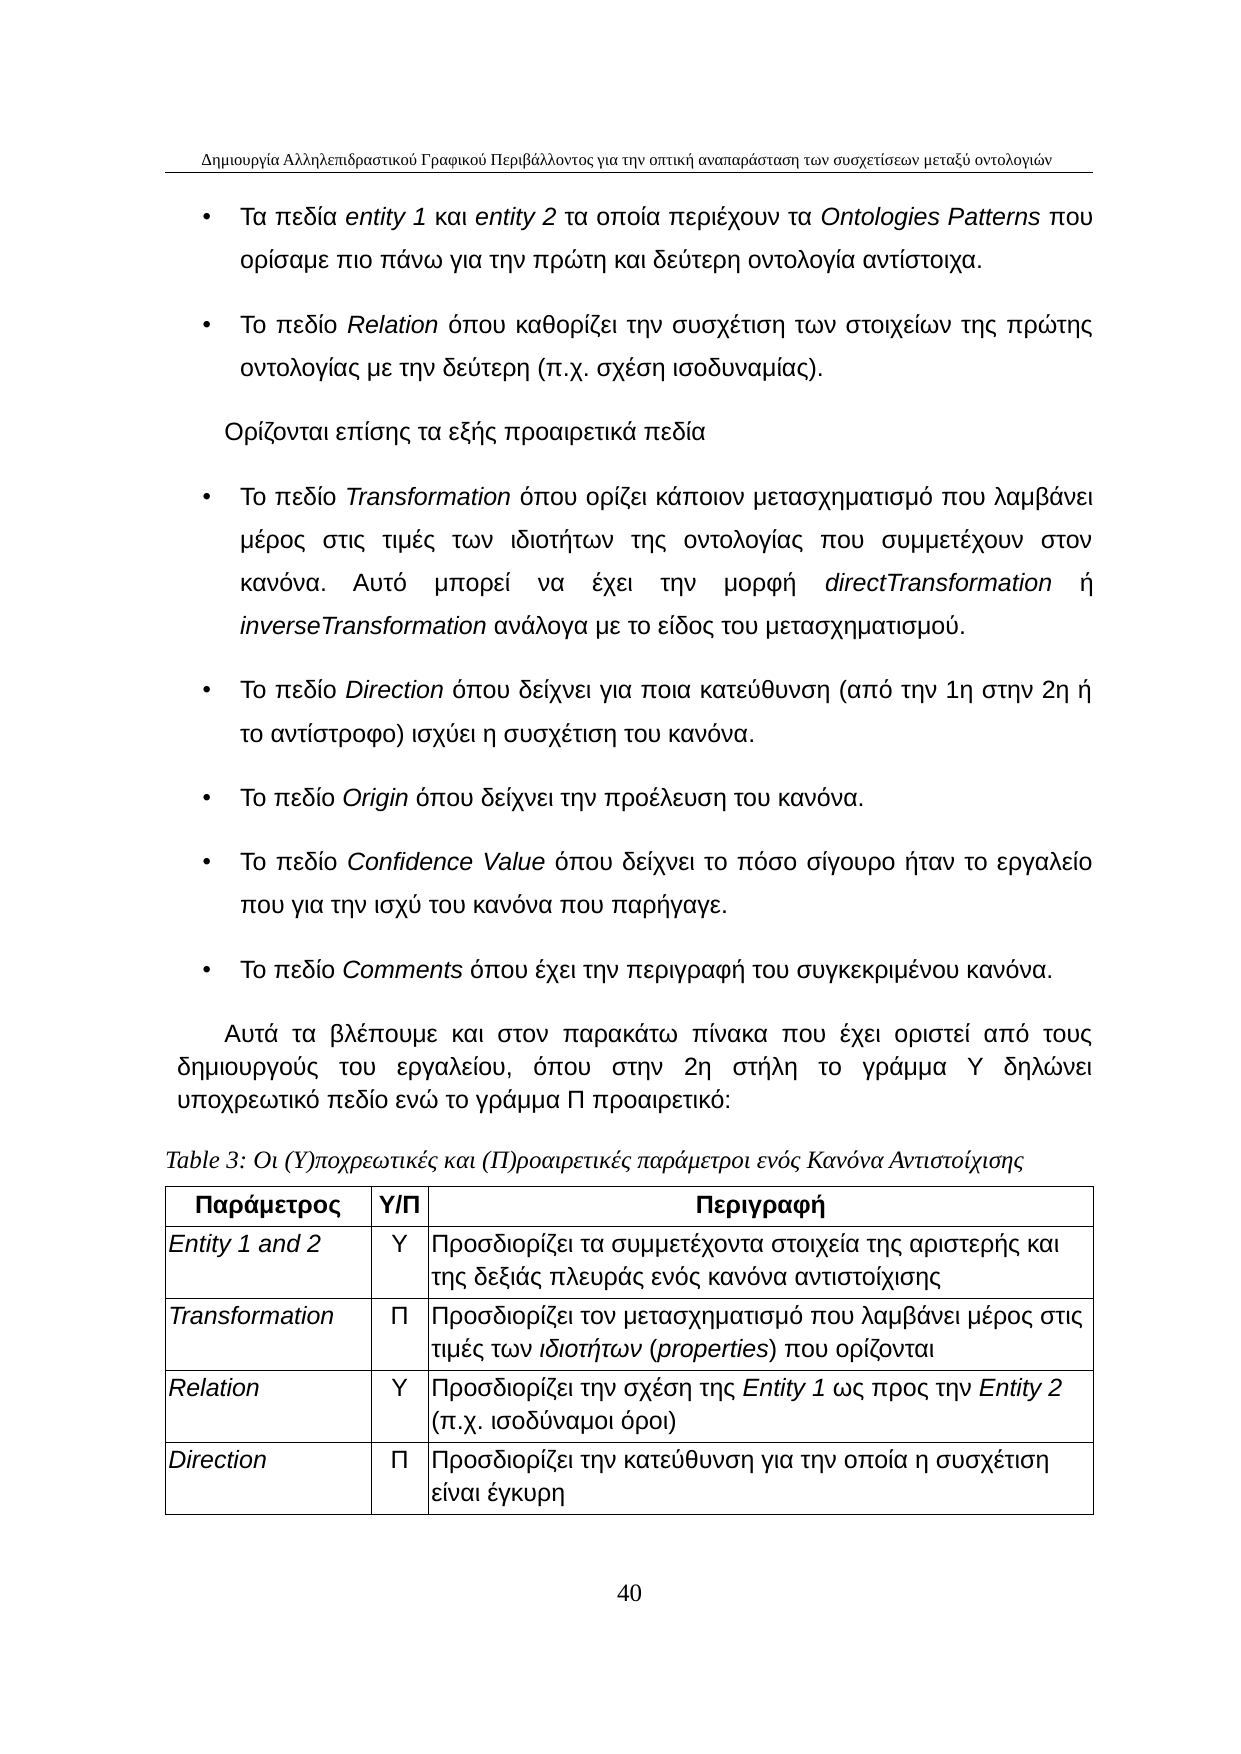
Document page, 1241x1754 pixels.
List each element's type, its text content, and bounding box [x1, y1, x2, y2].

list Τα πεδία entity 1 και entity 2 τα οποία περιέχουν τα Ontologies Patterns που ορίσαμε πιο πάνω για την πρώτη και δεύτερη οντολογία αντίστοιχα. [202, 202, 1093, 274]
table_cell Προσδιορίζει την σχέση της Entity 1 ως προς την Entity 2 (π.χ. ισοδύναμοι όροι) [429, 1371, 1093, 1442]
table_cell Προσδιορίζει τον μετασχηματισμό που λαμβάνει μέρος στις τιμές των ιδιοτήτων (properties) που ορίζονται [429, 1299, 1093, 1370]
table_cell Υ [372, 1227, 428, 1298]
text Ορίζονται επίσης τα εξής προαιρετικά πεδία [165, 417, 1093, 446]
table_cell Transformation [166, 1299, 371, 1370]
table_cell Προσδιορίζει τα συμμετέχοντα στοιχεία της αριστερής και της δεξιάς πλευράς ενός κανόνα αντιστοίχισης [429, 1227, 1093, 1298]
table_cell Relation [166, 1371, 371, 1442]
table_cell Direction [166, 1443, 371, 1514]
list Το πεδίο Direction όπου δείχνει για ποια κατεύθυνση (από την 1η στην 2η ή το αντίστροφο) ισχύει η συσχέτιση του κανόνα. [202, 675, 1093, 747]
table_header Υ/Π [372, 1187, 428, 1226]
table_cell Entity 1 and 2 [166, 1227, 371, 1298]
text Table 3: Οι (Υ)ποχρεωτικές και (Π)ροαιρετικές παράμετροι ενός Κανόνα Αντιστοίχισης [165, 1145, 1093, 1174]
table_cell Προσδιορίζει την κατεύθυνση για την οποία η συσχέτιση είναι έγκυρη [429, 1443, 1093, 1514]
list Το πεδίο Transformation όπου ορίζει κάποιον μετασχηματισμό που λαμβάνει μέρος στις τιμές των ιδιοτήτων της οντολογίας που συμμετέχουν στον κανόνα. Αυτό μπορεί να έχει την μορφή directTransformation ή inverseTransformation ανάλογα με το είδος του μετασχηματισμού. [202, 482, 1093, 640]
list Το πεδίο Confidence Value όπου δείχνει το πόσο σίγουρο ήταν το εργαλείο που για την ισχύ του κανόνα που παρήγαγε. [202, 847, 1093, 919]
list Το πεδίο Relation όπου καθορίζει την συσχέτιση των στοιχείων της πρώτης οντολογίας με την δεύτερη (π.χ. σχέση ισοδυναμίας). [202, 310, 1093, 382]
table_header Περιγραφή [429, 1187, 1093, 1226]
list Το πεδίο Origin όπου δείχνει την προέλευση του κανόνα. [202, 783, 1093, 812]
table_cell Π [372, 1299, 428, 1370]
text Αυτά τα βλέπουμε και στον παρακάτω πίνακα που έχει οριστεί από τους δημιουργούς του εργαλείου, όπου στην 2η στήλη το γράμμα Υ δηλώνει υποχρεωτικό πεδίο ενώ το γράμμα Π προαιρετικό: [177, 1019, 1093, 1114]
table_header Παράμετρος [166, 1187, 371, 1226]
list Το πεδίο Comments όπου έχει την περιγραφή του συγκεκριμένου κανόνα. [202, 955, 1093, 983]
table_cell Π [372, 1443, 428, 1514]
table_cell Υ [372, 1371, 428, 1442]
